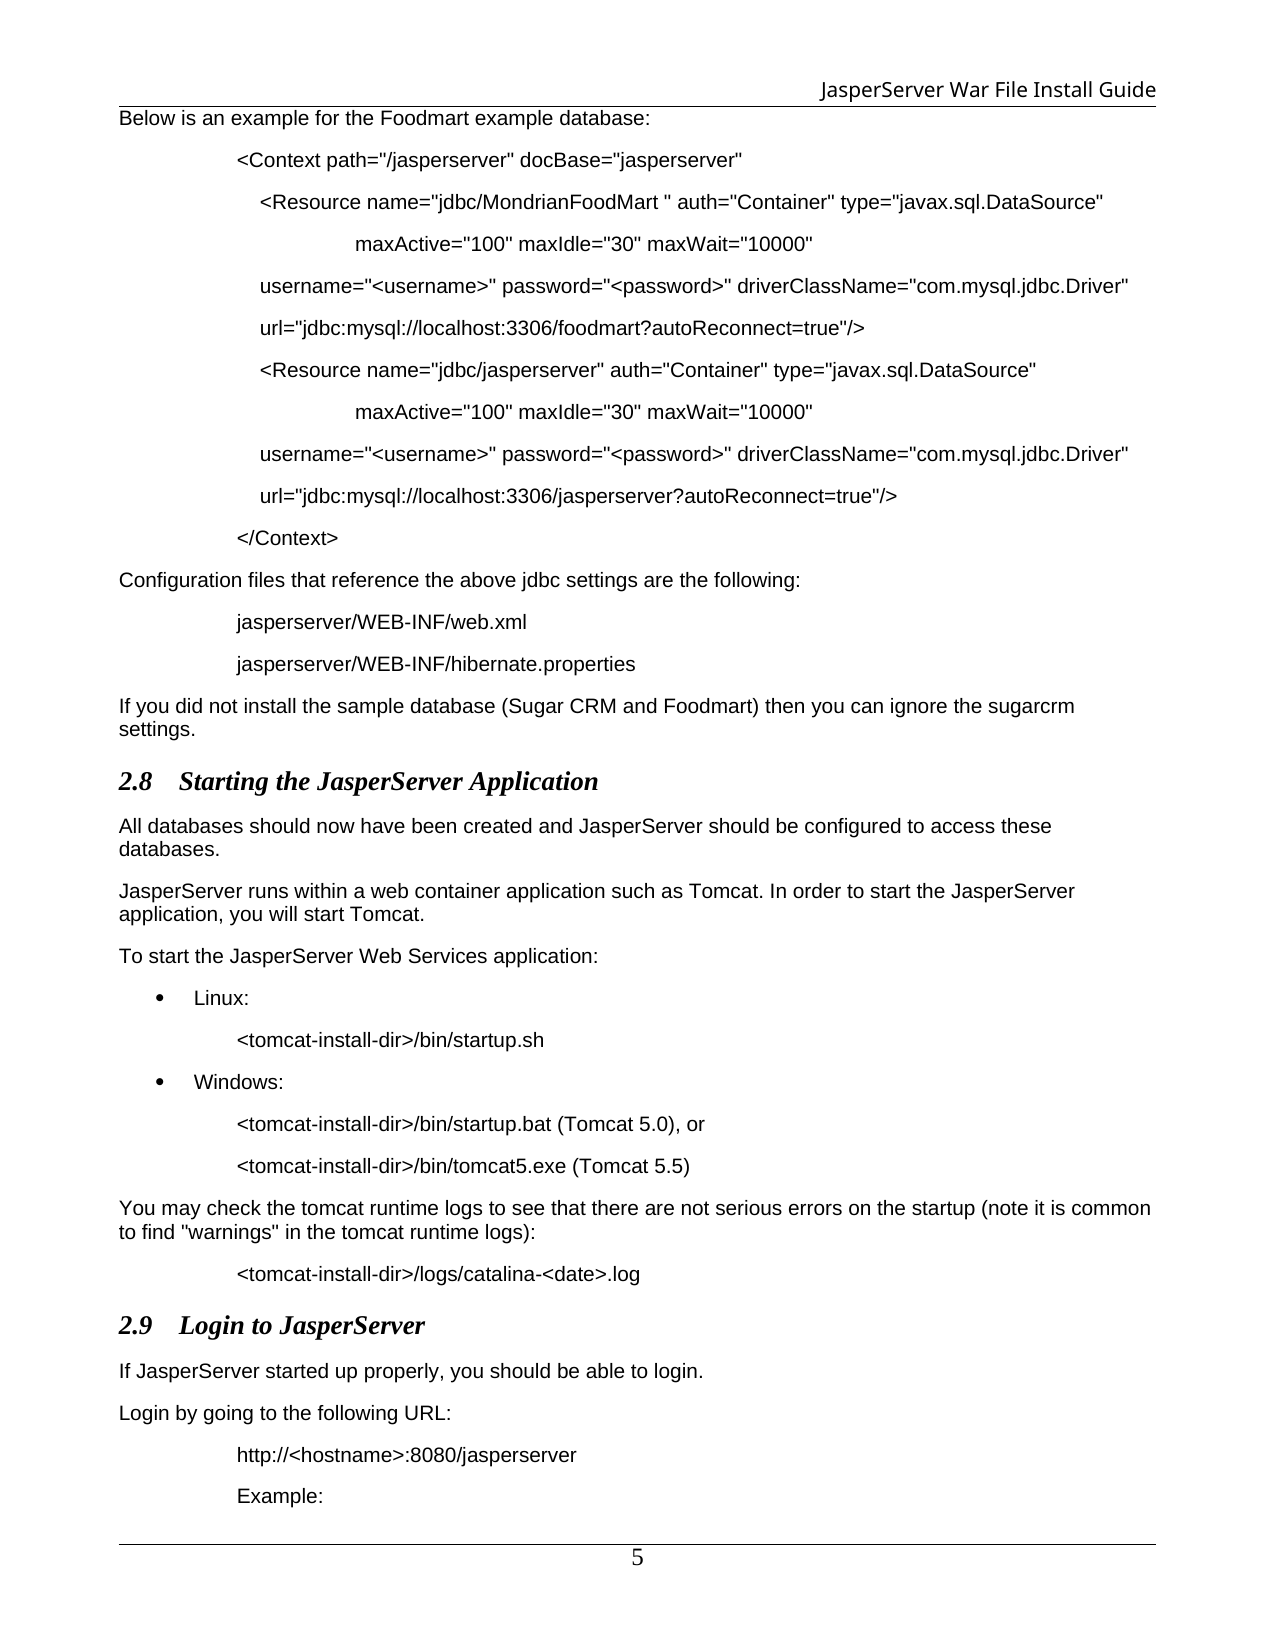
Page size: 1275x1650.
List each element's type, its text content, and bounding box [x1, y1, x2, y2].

text Example: [118, 1485, 1156, 1508]
text Below is an example for the Foodmart example database: [118, 107, 1156, 130]
text All databases should now have been created and JasperServer should be configured to access these databases. [118, 814, 1156, 861]
text To start the JasperServer Web Services application: [118, 945, 1156, 968]
text <tomcat-install-dir>/bin/startup.sh [118, 1029, 1156, 1052]
text url="jdbc:mysql://localhost:3306/jasperserver?autoReconnect=true"/> [118, 484, 1156, 508]
text http://<hostname>:8080/jasperserver [118, 1443, 1156, 1466]
text If you did not install the sample database (Sugar CRM and Foodmart) then you can ignore the sugarcrm settings. [118, 694, 1156, 741]
text <Context path="/jasperserver" docBase="jasperserver" [118, 148, 1156, 172]
text username="<username>" password="<password>" driverClassName="com.mysql.jdbc.Driver" [118, 274, 1156, 298]
list Linux: [156, 987, 1156, 1010]
text <Resource name="jdbc/MondrianFoodMart " auth="Container" type="javax.sql.DataSource" [118, 191, 1156, 214]
list Windows: [156, 1071, 1156, 1094]
text <tomcat-install-dir>/bin/tomcat5.exe (Tomcat 5.5) [118, 1155, 1156, 1178]
text <tomcat-install-dir>/bin/startup.bat (Tomcat 5.0), or [118, 1113, 1156, 1136]
subtitle Login to JasperServer [118, 1310, 1156, 1340]
text JasperServer runs within a web container application such as Tomcat. In order to start the JasperServer application, you will start Tomcat. [118, 880, 1156, 926]
text maxActive="100" maxIdle="30" maxWait="10000" [118, 400, 1156, 424]
text <Resource name="jdbc/jasperserver" auth="Container" type="javax.sql.DataSource" [118, 358, 1156, 382]
text maxActive="100" maxIdle="30" maxWait="10000" [118, 232, 1156, 256]
subtitle Starting the JasperServer Application [118, 766, 1156, 796]
text url="jdbc:mysql://localhost:3306/foodmart?autoReconnect=true"/> [118, 316, 1156, 340]
text username="<username>" password="<password>" driverClassName="com.mysql.jdbc.Driver" [118, 442, 1156, 466]
text You may check the tomcat runtime logs to see that there are not serious errors on the startup (note it is common to find "warnings" in the tomcat runtime logs): [118, 1197, 1156, 1243]
text </Context> [118, 526, 1156, 549]
text Configuration files that reference the above jdbc settings are the following: [118, 568, 1156, 592]
text <tomcat-install-dir>/logs/catalina-<date>.log [118, 1262, 1156, 1285]
text Login by going to the following URL: [118, 1401, 1156, 1424]
text jasperserver/WEB-INF/web.xml [118, 610, 1156, 633]
text jasperserver/WEB-INF/hibernate.properties [118, 652, 1156, 676]
text If JasperServer started up properly, you should be able to login. [118, 1359, 1156, 1382]
